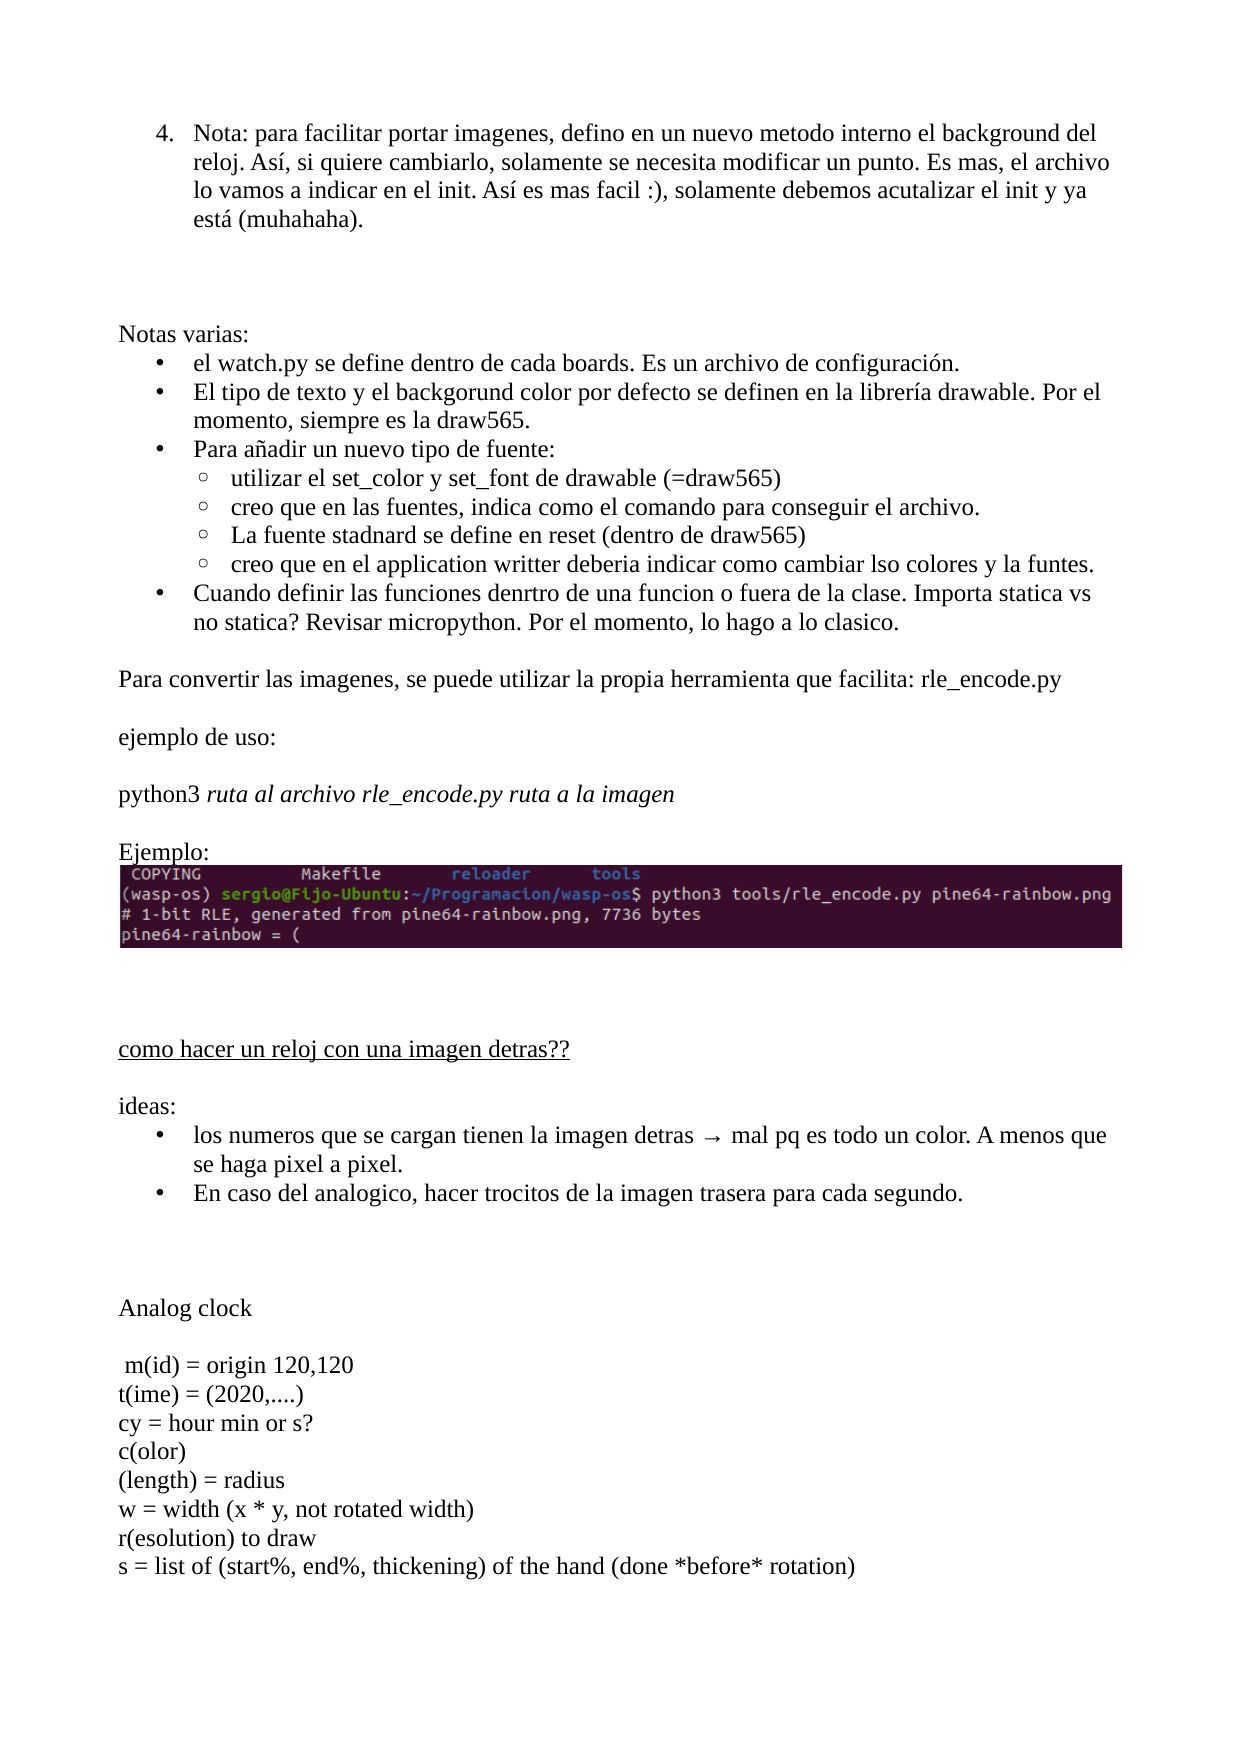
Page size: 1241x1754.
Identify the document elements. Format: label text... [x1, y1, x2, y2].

list los numeros que se cargan tienen la imagen detras → mal pq es todo un color. A menos que se haga pixel a pixel. [156, 1120, 1122, 1178]
text ideas: [118, 1091, 1122, 1120]
text m(id) = origin 120,120 [118, 1350, 1122, 1379]
list creo que en el application writter deberia indicar como cambiar lso colores y la funtes. [193, 549, 1122, 578]
text ejemplo de uso: [118, 722, 1122, 751]
list En caso del analogico, hacer trocitos de la imagen trasera para cada segundo. [156, 1178, 1122, 1206]
text como hacer un reloj con una imagen detras?? [118, 1034, 1122, 1063]
text Notas varias: [118, 319, 1122, 348]
list La fuente stadnard se define en reset (dentro de draw565) [193, 521, 1122, 549]
text cy = hour min or s? [118, 1408, 1122, 1436]
text Ejemplo: [118, 837, 1122, 865]
text Para convertir las imagenes, se puede utilizar la propia herramienta que facilita: rle_encode.py [118, 664, 1122, 693]
list El tipo de texto y el backgorund color por defecto se definen en la librería drawable. Por el momento, siempre es la draw565. [156, 377, 1122, 434]
text r(esolution) to draw [118, 1523, 1122, 1551]
list el watch.py se define dentro de cada boards. Es un archivo de configuración. [156, 348, 1122, 377]
text s = list of (start%, end%, thickening) of the hand (done *before* rotation) [118, 1551, 1122, 1580]
text python3 ruta al archivo rle_encode.py ruta a la imagen [118, 779, 1122, 808]
list Nota: para facilitar portar imagenes, defino en un nuevo metodo interno el background del reloj. Así, si quiere cambiarlo, solamente se necesita modificar un punto. Es mas, el archivo lo vamos a indicar en el init. Así es mas facil :), solamente debemos acutalizar el init y ya está (muhahaha). [156, 118, 1122, 233]
text (length) = radius [118, 1465, 1122, 1494]
text Analog clock [118, 1293, 1122, 1321]
list creo que en las fuentes, indica como el comando para conseguir el archivo. [193, 492, 1122, 521]
text c(olor) [118, 1436, 1122, 1465]
list utilizar el set_color y set_font de drawable (=draw565) [193, 463, 1122, 492]
text t(ime) = (2020,....) [118, 1379, 1122, 1408]
text w = width (x * y, not rotated width) [118, 1494, 1122, 1523]
list Para añadir un nuevo tipo de fuente: [156, 434, 1122, 463]
picture [118, 865, 1123, 948]
list Cuando definir las funciones denrtro de una funcion o fuera de la clase. Importa statica vs no statica? Revisar micropython. Por el momento, lo hago a lo clasico. [156, 578, 1122, 636]
